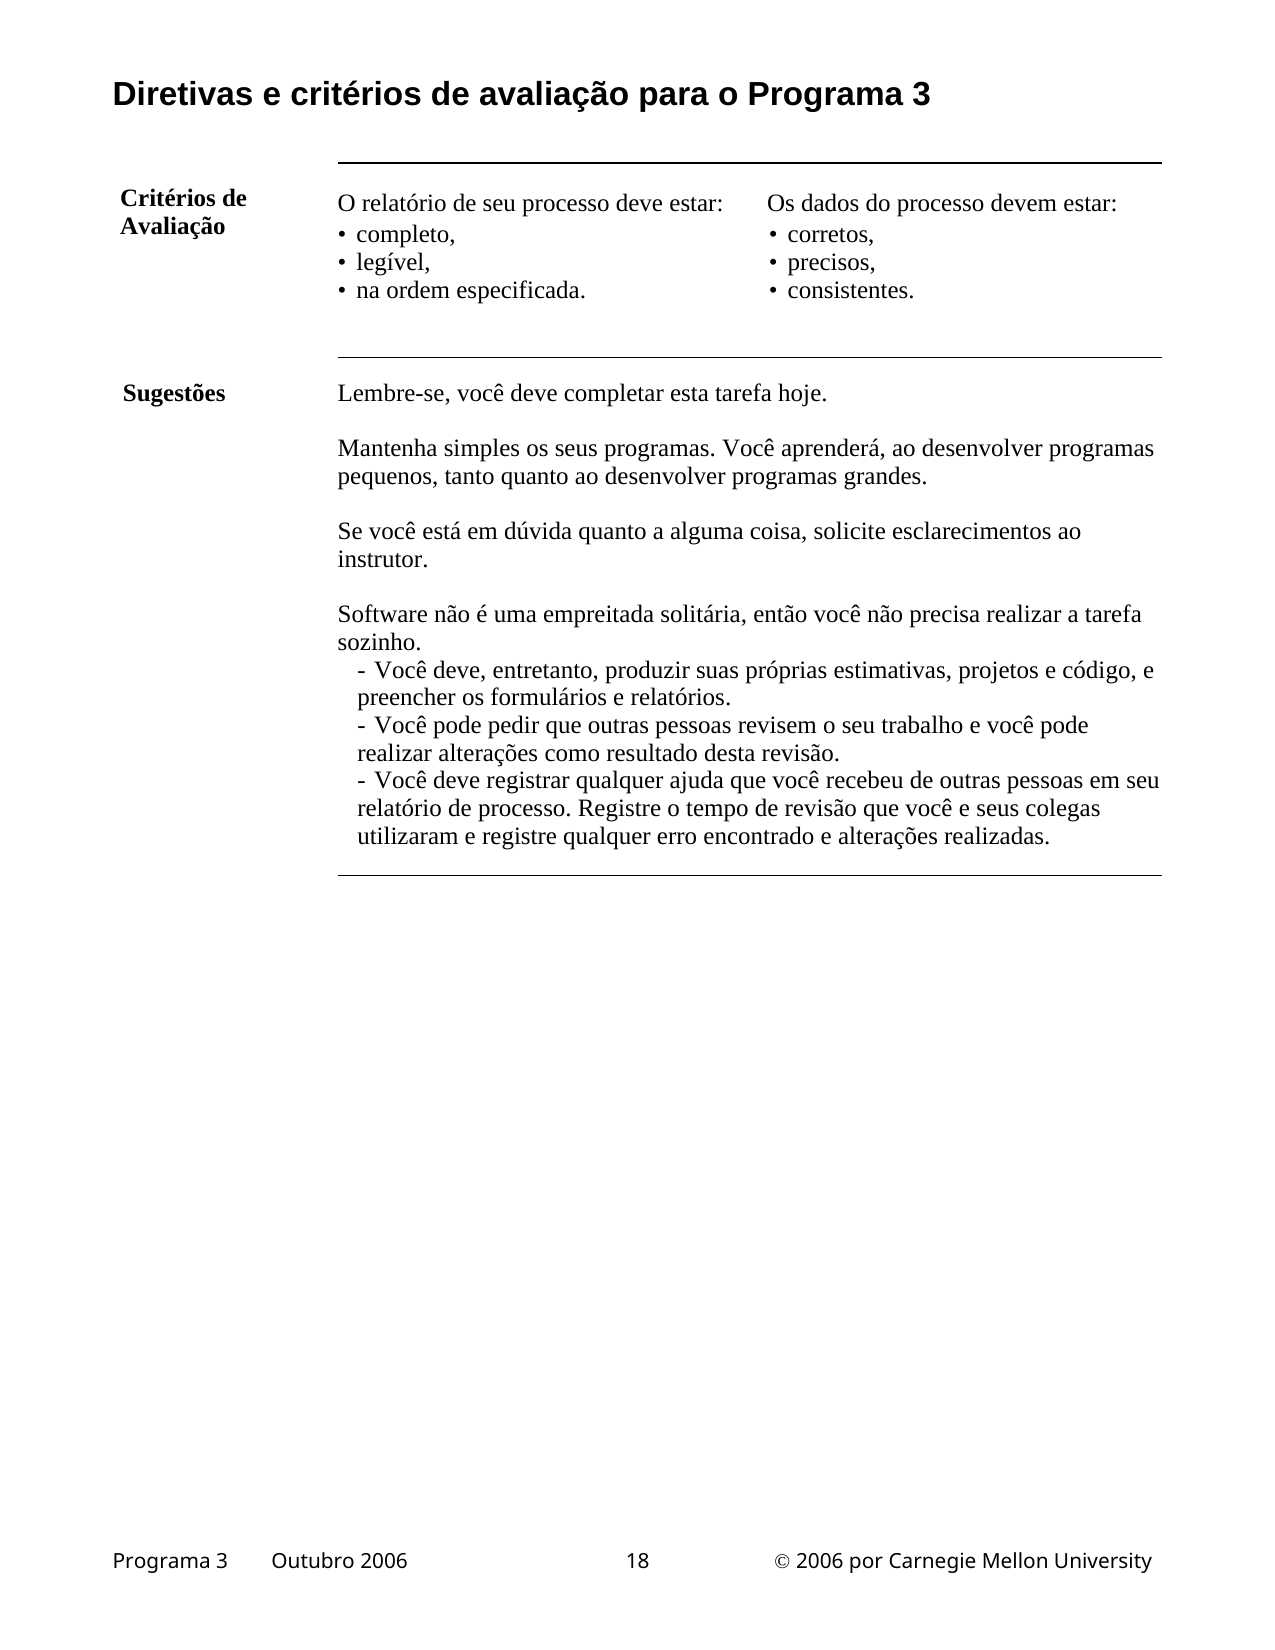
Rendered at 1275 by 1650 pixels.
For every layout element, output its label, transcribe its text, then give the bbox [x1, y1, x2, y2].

subtitle Diretivas e critérios de avaliação para o Programa 3 [112, 75, 1275, 112]
table_header O relatório de seu processo deve estar: • completo, • legível, • na ordem especificada. [330, 185, 759, 331]
table_header Os dados do processo devem estar: • corretos, • precisos, • consistentes. [759, 185, 1172, 331]
table_header Critérios de Avaliação [113, 185, 330, 331]
table_header Sugestões [113, 379, 329, 850]
table_header Lembre-se, você deve completar esta tarefa hoje. Mantenha simples os seus programas. Você aprenderá, ao desenvolver programas pequenos, tanto quanto ao desenvolver programas grandes. Se você está em dúvida quanto a alguma coisa, solicite esclarecimentos ao instrutor. Software não é uma empreitada solitária, então você não precisa realizar a tarefa sozinho. Você deve, entretanto, produzir suas próprias estimativas, projetos e código, e preencher os formulários e relatórios. Você pode pedir que outras pessoas revisem o seu trabalho e você pode realizar alterações como resultado desta revisão. Você deve registrar qualquer ajuda que você recebeu de outras pessoas em seu relatório de processo. Registre o tempo de revisão que você e seus colegas utilizaram e registre qualquer erro encontrado e alterações realizadas. [329, 379, 1163, 850]
